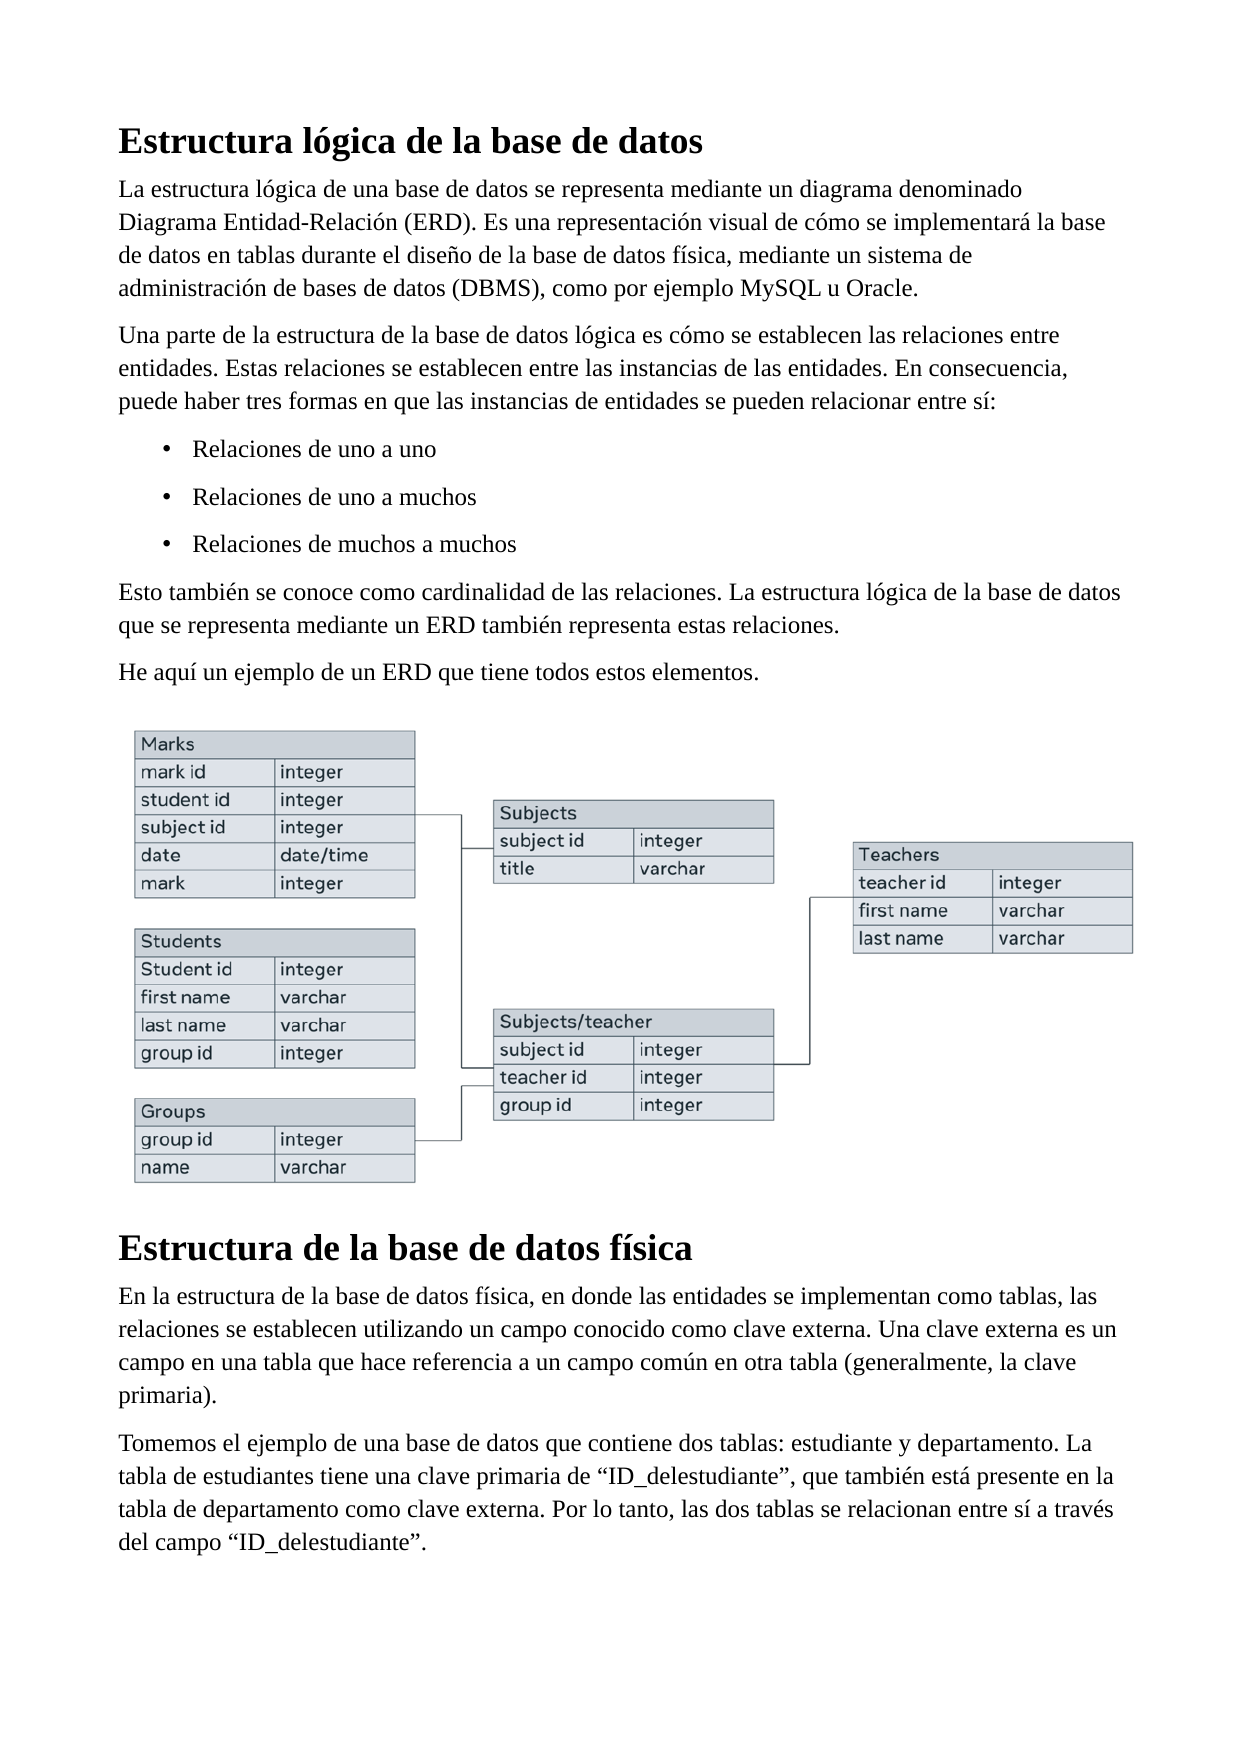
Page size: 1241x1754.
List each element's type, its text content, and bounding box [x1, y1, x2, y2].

text He aquí un ejemplo de un ERD que tiene todos estos elementos. [118, 657, 1122, 686]
text Tomemos el ejemplo de una base de datos que contiene dos tablas: estudiante y departamento. La tabla de estudiantes tiene una clave primaria de “ID_delestudiante”, que también está presente en la tabla de departamento como clave externa. Por lo tanto, las dos tablas se relacionan entre sí a través del campo “ID_delestudiante”. [118, 1428, 1122, 1556]
subtitle Estructura lógica de la base de datos [118, 118, 1122, 161]
text Esto también se conoce como cardinalidad de las relaciones. La estructura lógica de la base de datos que se representa mediante un ERD también representa estas relaciones. [118, 577, 1122, 639]
text En la estructura de la base de datos física, en donde las entidades se implementan como tablas, las relaciones se establecen utilizando un campo conocido como clave externa. Una clave externa es un campo en una tabla que hace referencia a un campo común en otra tabla (generalmente, la clave primaria). [118, 1281, 1122, 1409]
text Una parte de la estructura de la base de datos lógica es cómo se establecen las relaciones entre entidades. Estas relaciones se establecen entre las instancias de las entidades. En consecuencia, puede haber tres formas en que las instancias de entidades se pueden relacionar entre sí: [118, 320, 1122, 415]
list Relaciones de muchos a muchos [162, 529, 1122, 558]
picture [118, 705, 1152, 1187]
list Relaciones de uno a uno [162, 434, 1122, 463]
text La estructura lógica de una base de datos se representa mediante un diagrama denominado Diagrama Entidad-Relación (ERD). Es una representación visual de cómo se implementará la base de datos en tablas durante el diseño de la base de datos física, mediante un sistema de administración de bases de datos (DBMS), como por ejemplo MySQL u Oracle. [118, 174, 1122, 302]
list Relaciones de uno a muchos [162, 482, 1122, 510]
subtitle Estructura de la base de datos física [118, 1226, 1122, 1269]
